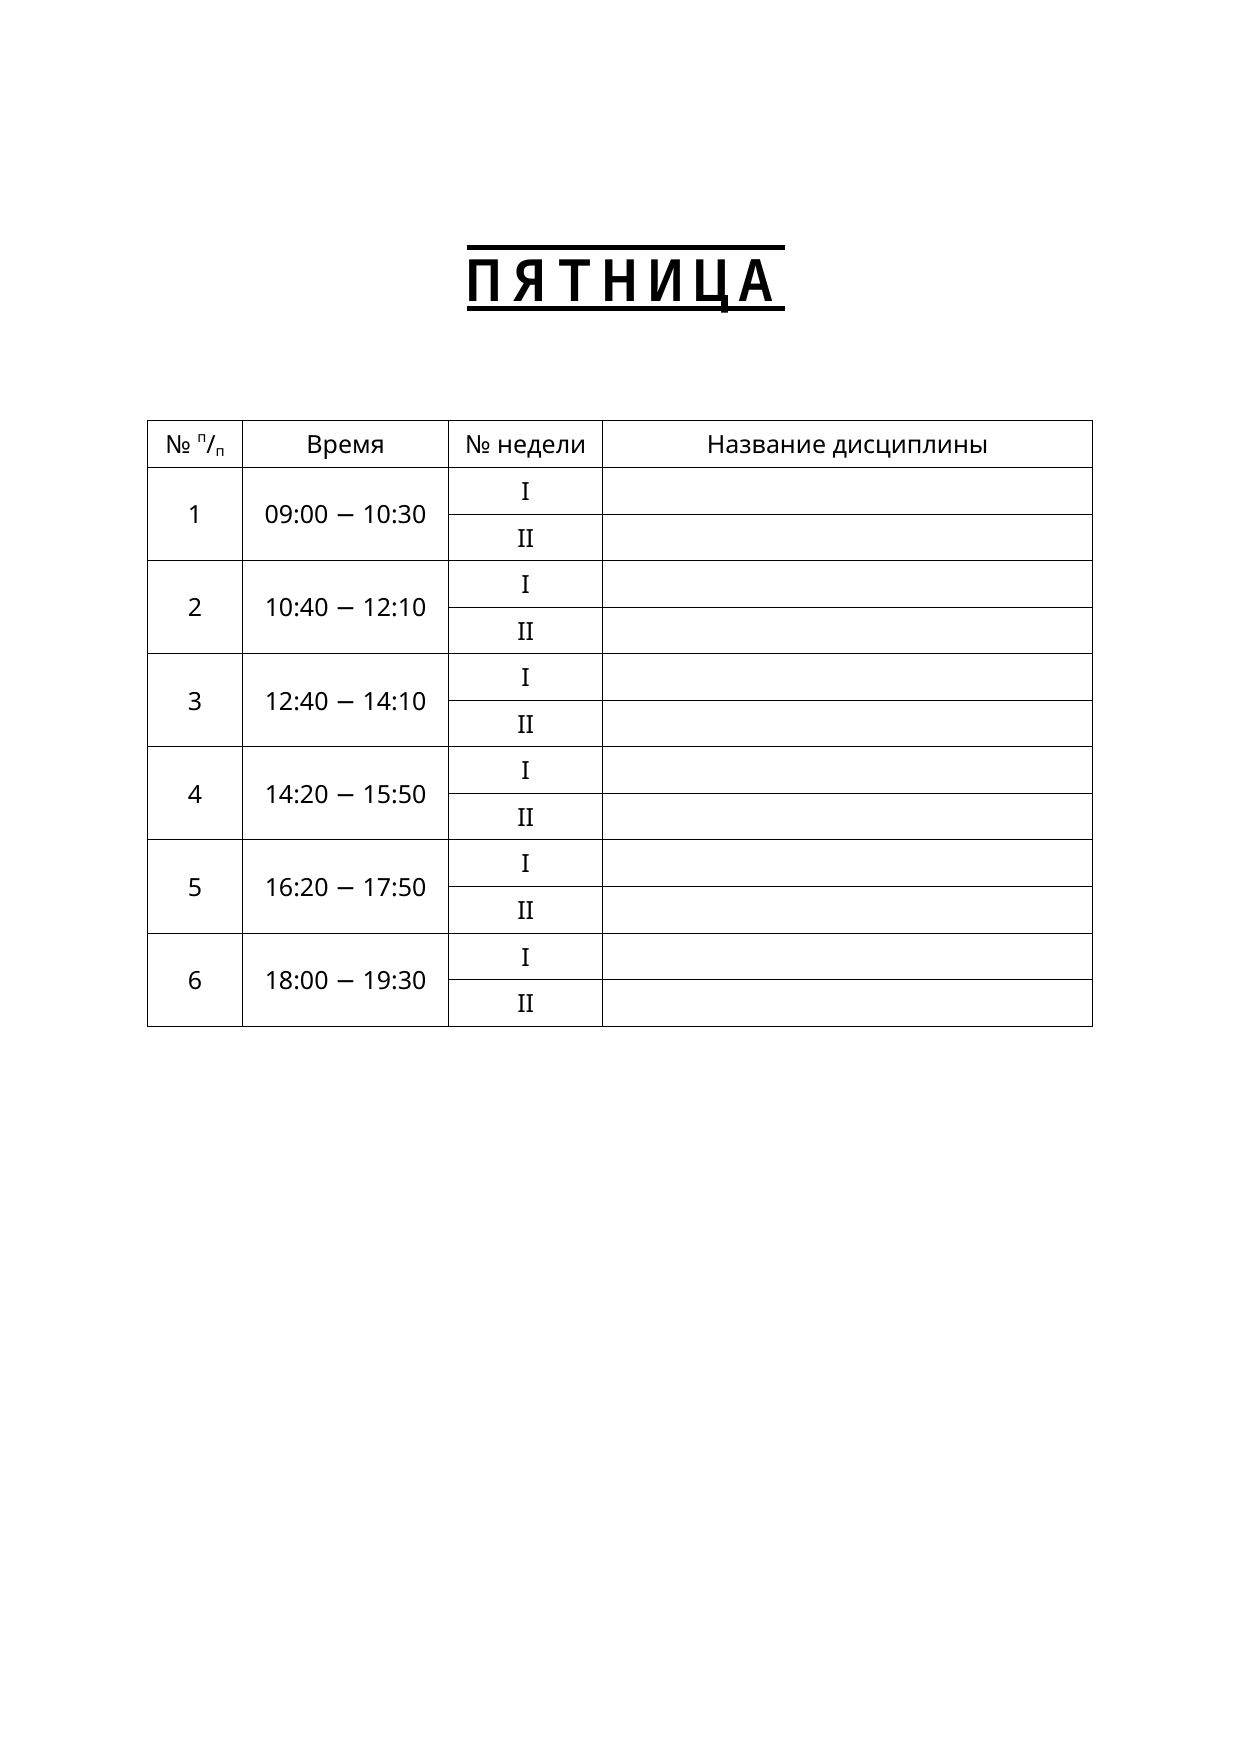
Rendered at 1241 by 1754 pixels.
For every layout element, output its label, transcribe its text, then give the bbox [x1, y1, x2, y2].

table_header Название дисциплины [603, 421, 1092, 467]
table_header Время [243, 421, 448, 467]
table_cell [603, 840, 1092, 886]
table_cell 3 [148, 654, 242, 746]
table_cell 6 [148, 934, 242, 1026]
table_cell I [449, 840, 602, 886]
table_cell [603, 515, 1092, 560]
table_cell I [449, 654, 602, 700]
table_cell 2 [148, 561, 242, 653]
table_cell I [449, 747, 602, 793]
table_cell [603, 794, 1092, 839]
table_cell II [449, 980, 602, 1026]
table_cell 16:20 − 17:50 [243, 840, 448, 932]
table_cell [603, 468, 1092, 513]
table_cell 14:20 − 15:50 [243, 747, 448, 839]
table_header № недели [449, 421, 602, 467]
table_cell 4 [148, 747, 242, 839]
table_cell [603, 887, 1092, 932]
title ПЯТНИЦА [118, 236, 1122, 322]
table_cell II [449, 515, 602, 560]
table_cell [603, 747, 1092, 793]
table_cell 5 [148, 840, 242, 932]
table_cell II [449, 701, 602, 746]
table_cell I [449, 934, 602, 979]
table_cell [603, 701, 1092, 746]
table_cell 12:40 − 14:10 [243, 654, 448, 746]
table_cell [603, 561, 1092, 607]
table_cell 10:40 − 12:10 [243, 561, 448, 653]
table_cell II [449, 887, 602, 932]
table_cell 18:00 − 19:30 [243, 934, 448, 1026]
table_cell [603, 654, 1092, 700]
table_cell [603, 934, 1092, 979]
table_cell 1 [148, 468, 242, 560]
table_cell [603, 980, 1092, 1026]
table_cell I [449, 468, 602, 513]
table_cell II [449, 794, 602, 839]
table_cell [603, 608, 1092, 653]
table_header № п/п [148, 421, 242, 467]
table_cell I [449, 561, 602, 607]
table_cell II [449, 608, 602, 653]
table_cell 09:00 − 10:30 [243, 468, 448, 560]
